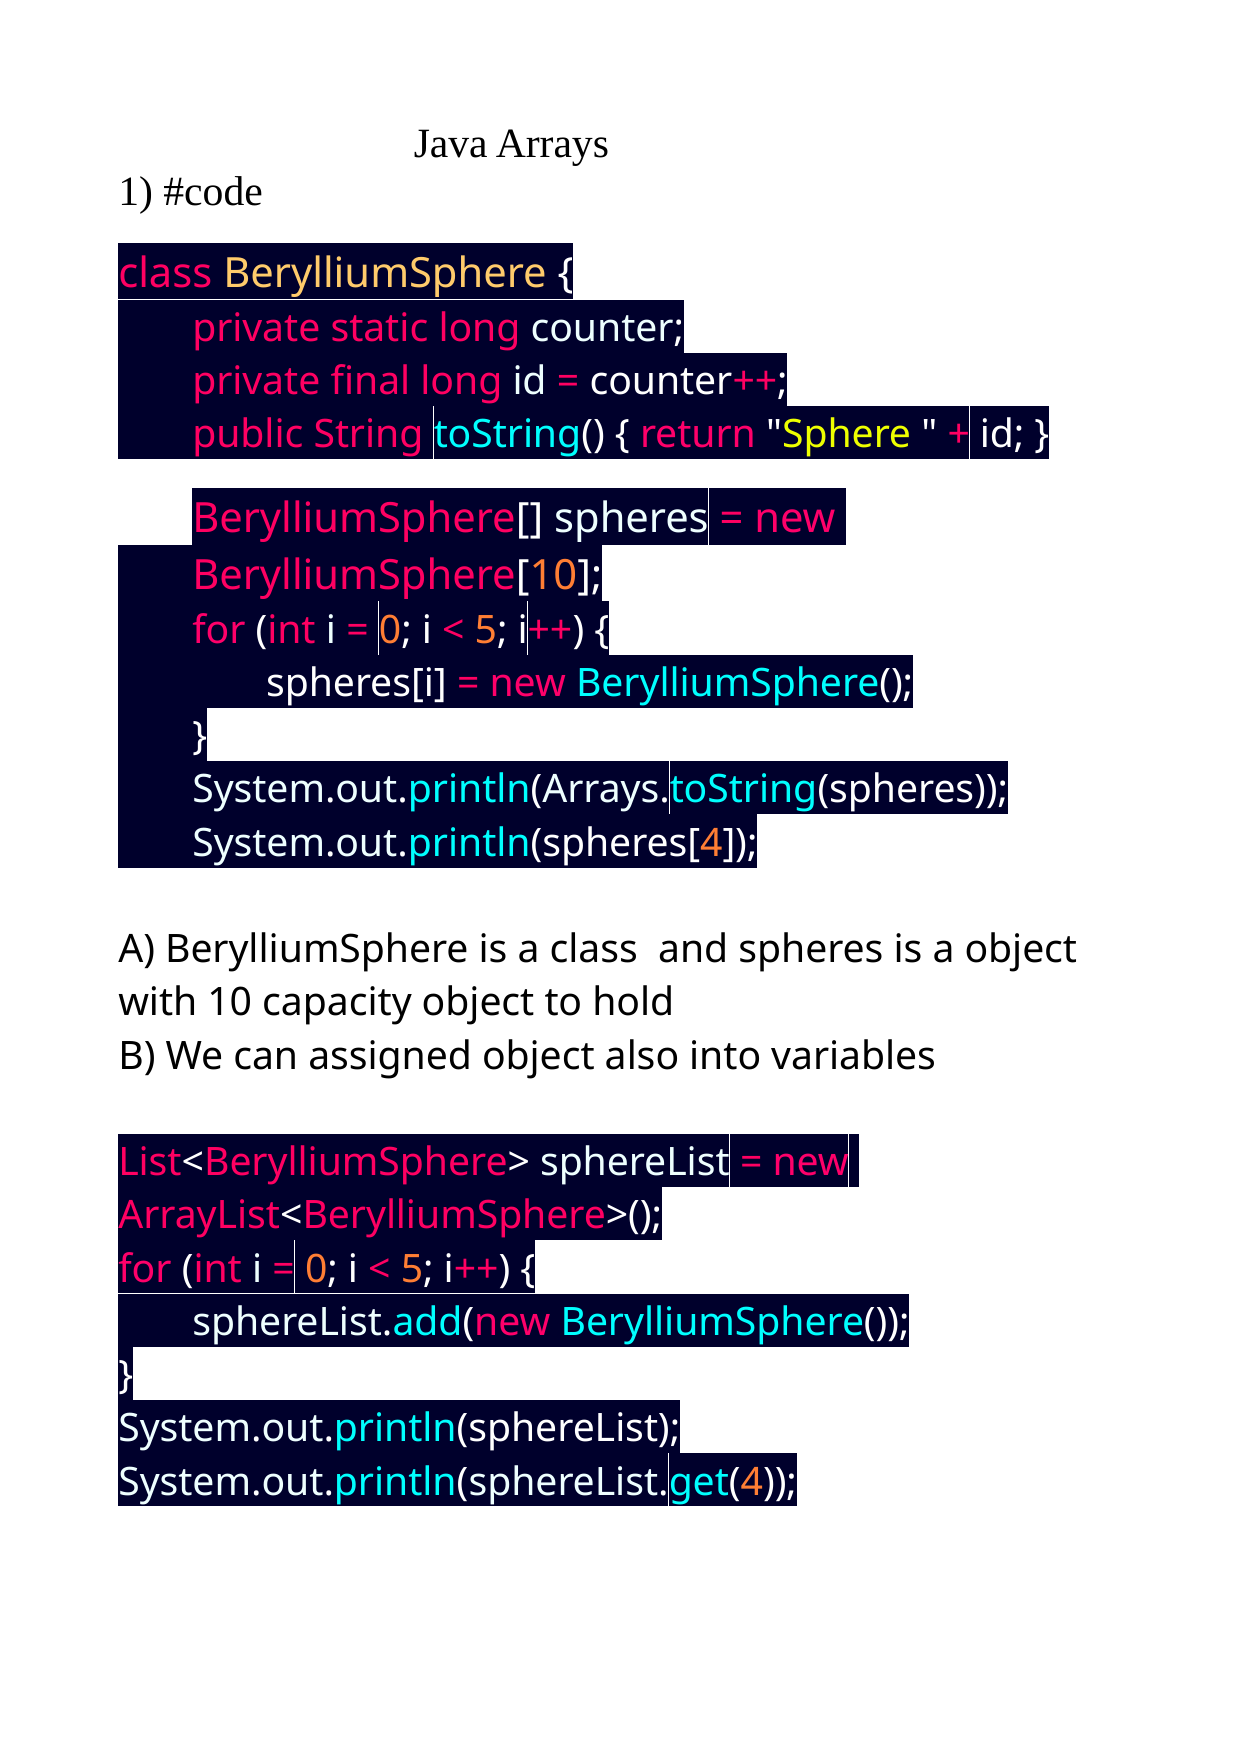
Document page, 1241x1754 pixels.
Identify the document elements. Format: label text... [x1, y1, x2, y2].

text } [118, 708, 1122, 761]
text Java Arrays [118, 118, 1122, 166]
text System.out.println(sphereList.get(4)); [118, 1453, 1122, 1506]
text private static long counter; [118, 299, 1122, 353]
text BerylliumSphere[] spheres = new BerylliumSphere[10]; [118, 488, 1122, 601]
text spheres[i] = new BerylliumSphere(); [118, 655, 1122, 708]
text private final long id = counter++; [118, 353, 1122, 406]
text public String toString() { return "Sphere " + id; } [118, 406, 1122, 459]
text for (int i = 0; i < 5; i++) { [118, 1240, 1122, 1293]
text for (int i = 0; i < 5; i++) { [118, 601, 1122, 655]
text 1) #code [118, 166, 1122, 214]
text class BerylliumSphere { [118, 243, 1122, 299]
text sphereList.add(new BerylliumSphere()); [118, 1293, 1122, 1347]
text List<BerylliumSphere> sphereList = new ArrayList<BerylliumSphere>(); [118, 1134, 1122, 1240]
text A) BerylliumSphere is a class and spheres is a object with 10 capacity object to hold [118, 921, 1122, 1027]
text System.out.println(sphereList); [118, 1400, 1122, 1453]
text System.out.println(spheres[4]); [118, 814, 1122, 868]
text B) We can assigned object also into variables [118, 1027, 1122, 1081]
text } [118, 1347, 1122, 1400]
text System.out.println(Arrays.toString(spheres)); [118, 761, 1122, 814]
